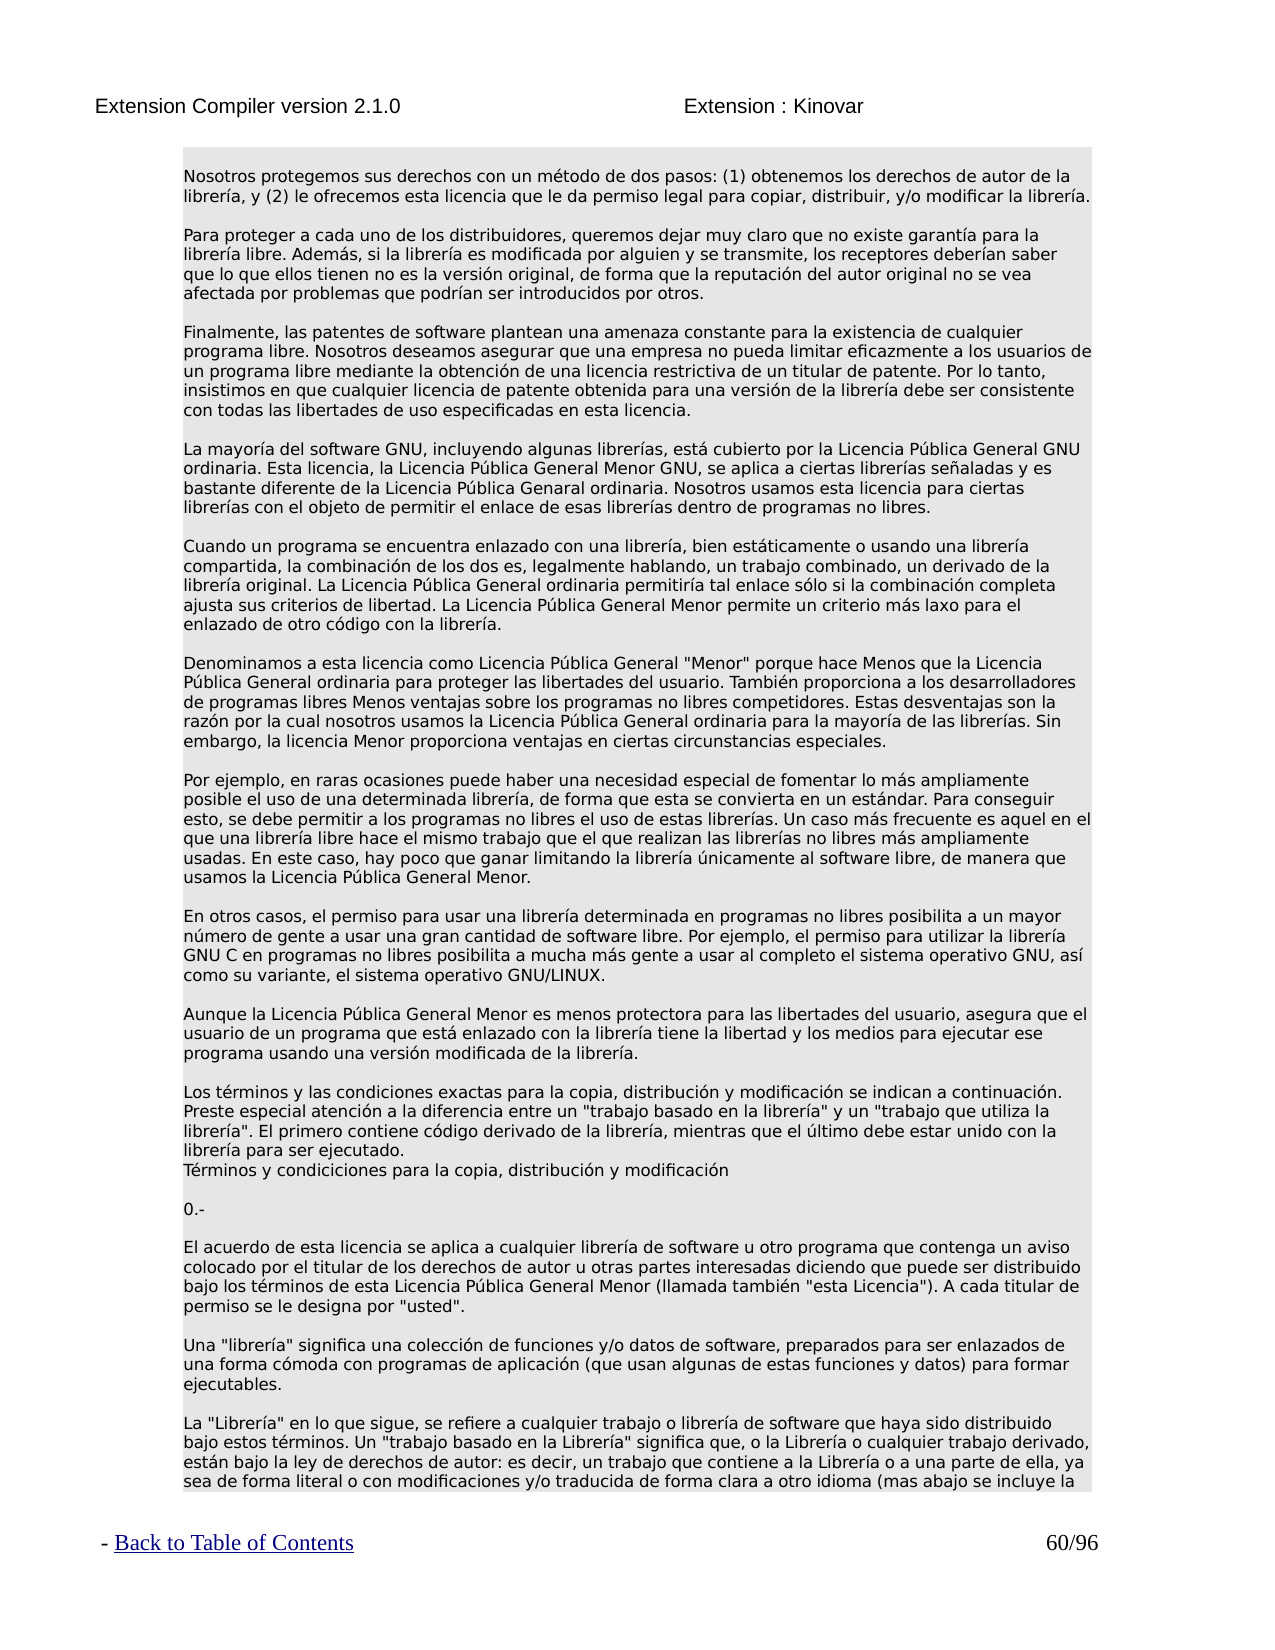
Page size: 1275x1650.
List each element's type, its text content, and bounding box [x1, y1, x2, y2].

text Los términos y las condiciones exactas para la copia, distribución y modificación se indican a continuación. Preste especial atención a la diferencia entre un "trabajo basado en la librería" y un "trabajo que utiliza la librería". El primero contiene código derivado de la librería, mientras que el último debe estar unido con la librería para ser ejecutado. [183, 1082, 1092, 1160]
text Una "librería" significa una colección de funciones y/o datos de software, preparados para ser enlazados de una forma cómoda con programas de aplicación (que usan algunas de estas funciones y datos) para formar ejecutables. [183, 1336, 1092, 1394]
text Términos y condiciciones para la copia, distribución y modificación [183, 1160, 1092, 1180]
text Para proteger a cada uno de los distribuidores, queremos dejar muy claro que no existe garantía para la librería libre. Además, si la librería es modificada por alguien y se transmite, los receptores deberían saber que lo que ellos tienen no es la versión original, de forma que la reputación del autor original no se vea afectada por problemas que podrían ser introducidos por otros. [183, 225, 1092, 303]
text Nosotros protegemos sus derechos con un método de dos pasos: (1) obtenemos los derechos de autor de la librería, y (2) le ofrecemos esta licencia que le da permiso legal para copiar, distribuir, y/o modificar la librería. [183, 167, 1092, 206]
text 0.- [183, 1199, 1092, 1219]
text La "Librería" en lo que sigue, se refiere a cualquier trabajo o librería de software que haya sido distribuido bajo estos términos. Un "trabajo basado en la Librería" significa que, o la Librería o cualquier trabajo derivado, están bajo la ley de derechos de autor: es decir, un trabajo que contiene a la Librería o a una parte de ella, ya sea de forma literal o con modificaciones y/o traducida de forma clara a otro idioma (mas abajo se incluye la [183, 1414, 1092, 1492]
text El acuerdo de esta licencia se aplica a cualquier librería de software u otro programa que contenga un aviso colocado por el titular de los derechos de autor u otras partes interesadas diciendo que puede ser distribuido bajo los términos de esta Licencia Pública General Menor (llamada también "esta Licencia"). A cada titular de permiso se le designa por "usted". [183, 1238, 1092, 1316]
text Finalmente, las patentes de software plantean una amenaza constante para la existencia de cualquier programa libre. Nosotros deseamos asegurar que una empresa no pueda limitar eficazmente a los usuarios de un programa libre mediante la obtención de una licencia restrictiva de un titular de patente. Por lo tanto, insistimos en que cualquier licencia de patente obtenida para una versión de la librería debe ser consistente con todas las libertades de uso especificadas en esta licencia. [183, 323, 1092, 420]
text Cuando un programa se encuentra enlazado con una librería, bien estáticamente o usando una librería compartida, la combinación de los dos es, legalmente hablando, un trabajo combinado, un derivado de la librería original. La Licencia Pública General ordinaria permitiría tal enlace sólo si la combinación completa ajusta sus criterios de libertad. La Licencia Pública General Menor permite un criterio más laxo para el enlazado de otro código con la librería. [183, 537, 1092, 634]
text Por ejemplo, en raras ocasiones puede haber una necesidad especial de fomentar lo más ampliamente posible el uso de una determinada librería, de forma que esta se convierta en un estándar. Para conseguir esto, se debe permitir a los programas no libres el uso de estas librerías. Un caso más frecuente es aquel en el que una librería libre hace el mismo trabajo que el que realizan las librerías no libres más ampliamente usadas. En este caso, hay poco que ganar limitando la librería únicamente al software libre, de manera que usamos la Licencia Pública General Menor. [183, 771, 1092, 888]
text La mayoría del software GNU, incluyendo algunas librerías, está cubierto por la Licencia Pública General GNU ordinaria. Esta licencia, la Licencia Pública General Menor GNU, se aplica a ciertas librerías señaladas y es bastante diferente de la Licencia Pública Genaral ordinaria. Nosotros usamos esta licencia para ciertas librerías con el objeto de permitir el enlace de esas librerías dentro de programas no libres. [183, 440, 1092, 518]
text Denominamos a esta licencia como Licencia Pública General "Menor" porque hace Menos que la Licencia Pública General ordinaria para proteger las libertades del usuario. También proporciona a los desarrolladores de programas libres Menos ventajas sobre los programas no libres competidores. Estas desventajas son la razón por la cual nosotros usamos la Licencia Pública General ordinaria para la mayoría de las librerías. Sin embargo, la licencia Menor proporciona ventajas en ciertas circunstancias especiales. [183, 654, 1092, 751]
text Aunque la Licencia Pública General Menor es menos protectora para las libertades del usuario, asegura que el usuario de un programa que está enlazado con la librería tiene la libertad y los medios para ejecutar ese programa usando una versión modificada de la librería. [183, 1004, 1092, 1063]
text En otros casos, el permiso para usar una librería determinada en programas no libres posibilita a un mayor número de gente a usar una gran cantidad de software libre. Por ejemplo, el permiso para utilizar la librería GNU C en programas no libres posibilita a mucha más gente a usar al completo el sistema operativo GNU, así como su variante, el sistema operativo GNU/LINUX. [183, 907, 1092, 985]
